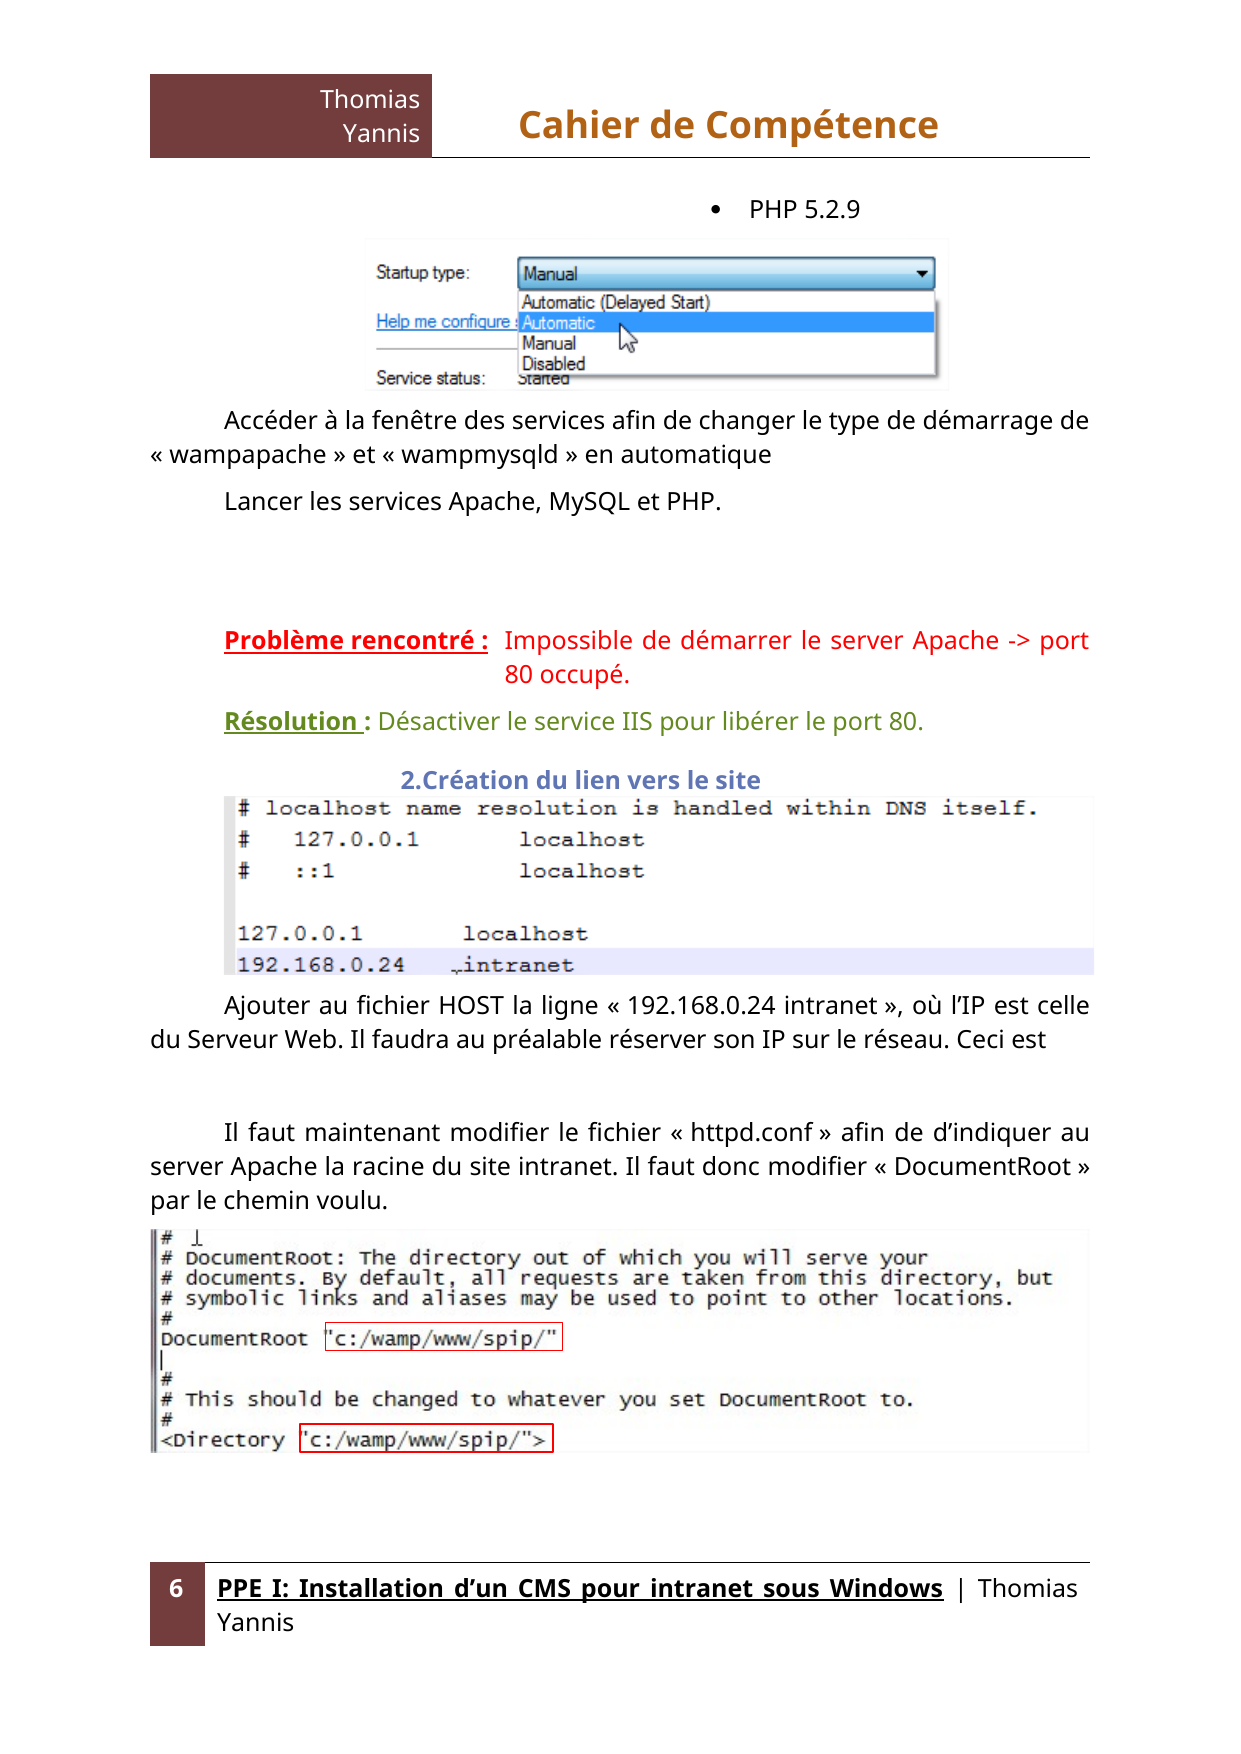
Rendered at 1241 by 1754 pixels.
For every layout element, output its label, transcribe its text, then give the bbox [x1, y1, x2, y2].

text Accéder à la fenêtre des services afin de changer le type de démarrage de « wampapache » et « wampmysqld » en automatique [150, 403, 1090, 471]
text Il faut maintenant modifier le fichier « httpd.conf » afin de d’indiquer au server Apache la racine du site intranet. Il faut donc modifier « DocumentRoot » par le chemin voulu. [150, 1114, 1090, 1217]
text Lancer les services Apache, MySQL et PHP. [150, 483, 1090, 517]
text Problème rencontré : Impossible de démarrer le server Apache -> port 80 occupé. [224, 623, 1090, 691]
list PHP 5.2.9 [711, 192, 1090, 226]
text Ajouter au fichier HOST la ligne « 192.168.0.24 intranet », où l’IP est celle du Serveur Web. Il faudra au préalable réserver son IP sur le réseau. Ceci est [150, 987, 1090, 1055]
text Résolution : Désactiver le service IIS pour libérer le port 80. [224, 703, 1090, 738]
subtitle Création du lien vers le site [250, 763, 1090, 796]
